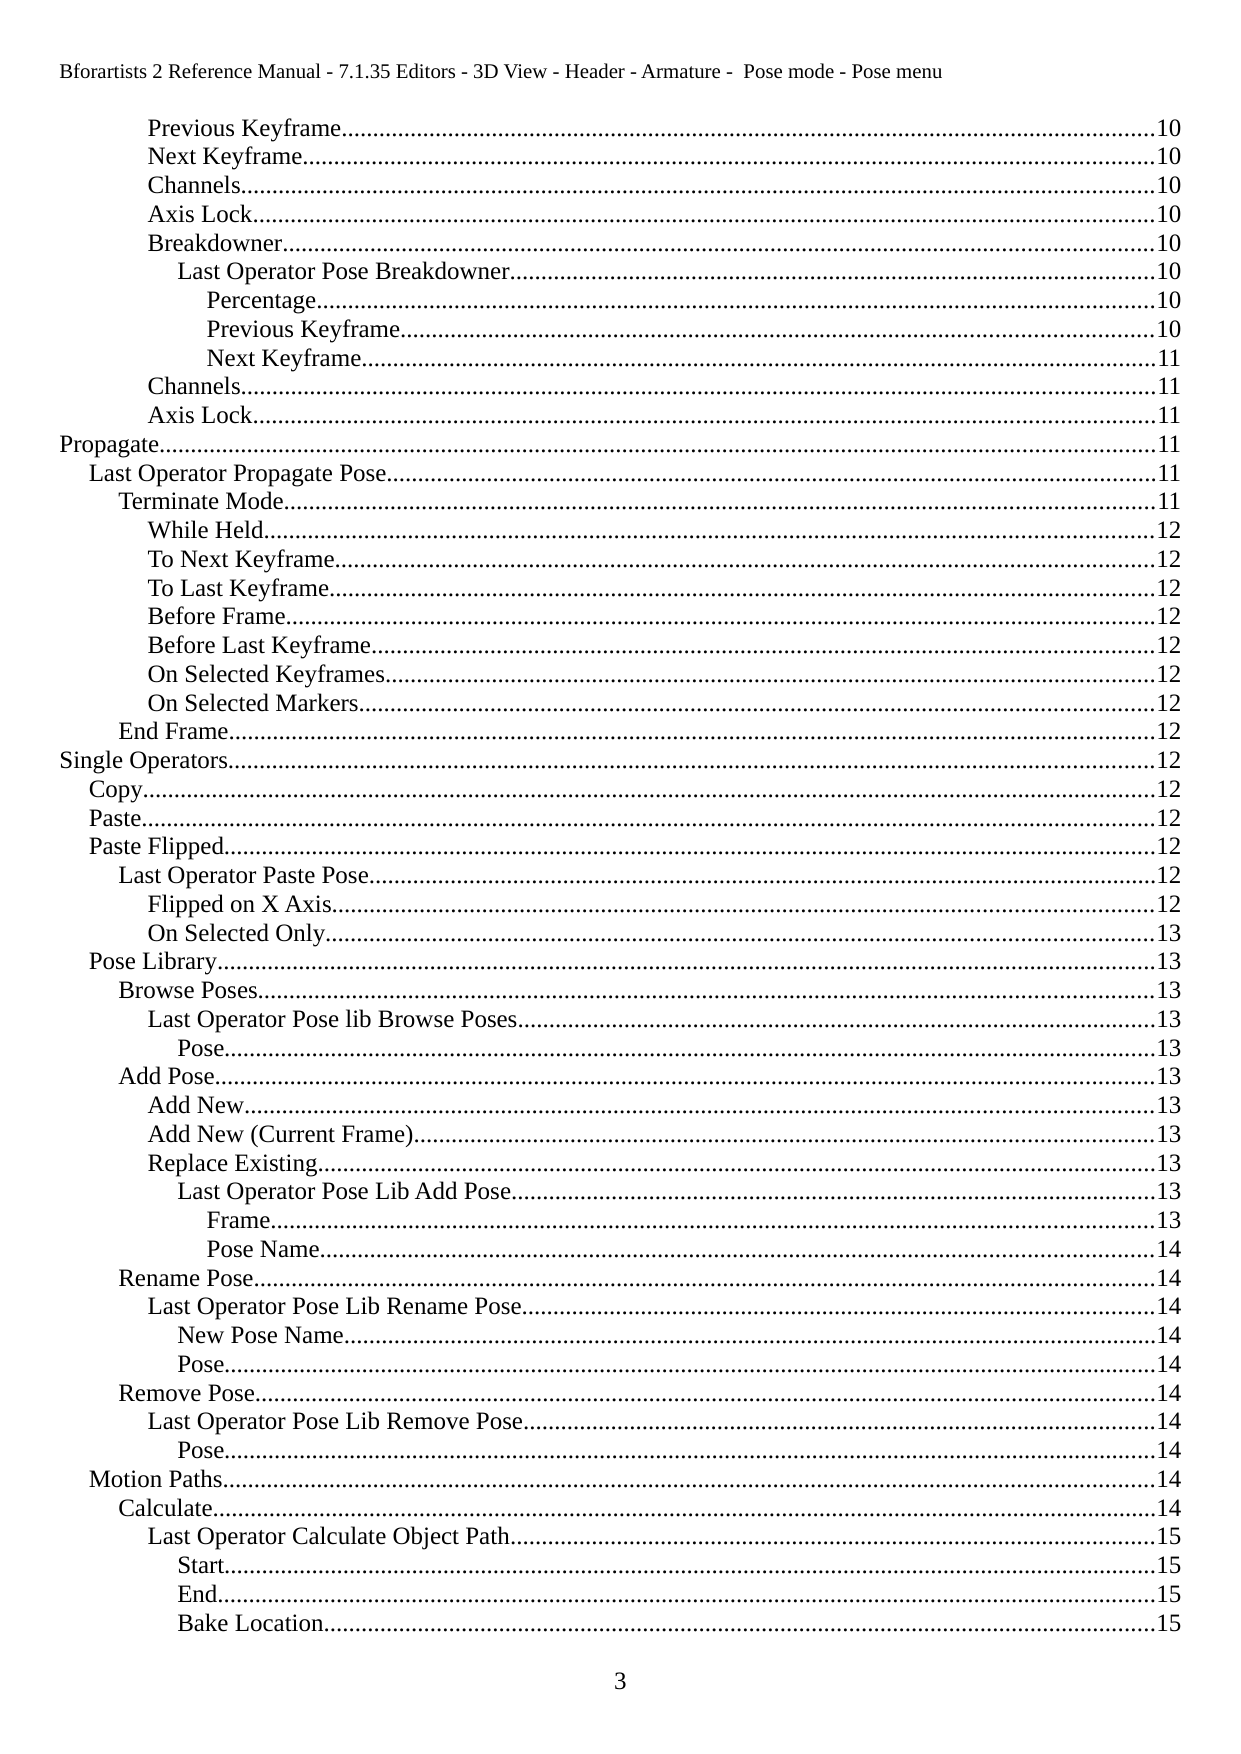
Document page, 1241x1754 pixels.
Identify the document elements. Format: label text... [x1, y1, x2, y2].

text To Next Keyframe 12 [147, 544, 1181, 573]
text Add New (Current Frame) 13 [147, 1119, 1181, 1148]
text While Held 12 [147, 515, 1181, 544]
text Flipped on X Axis 12 [147, 889, 1181, 918]
text Last Operator Pose Lib Rename Pose 14 [147, 1291, 1181, 1320]
text Bake Location 15 [177, 1608, 1181, 1636]
text Channels 10 [147, 170, 1181, 199]
text To Last Keyframe 12 [147, 573, 1181, 601]
text Frame 13 [206, 1205, 1181, 1234]
text New Pose Name 14 [177, 1320, 1181, 1349]
text Pose 13 [177, 1033, 1181, 1061]
text Last Operator Pose Lib Add Pose 13 [177, 1176, 1181, 1205]
text Pose 14 [177, 1349, 1181, 1378]
text Axis Lock 10 [147, 199, 1181, 228]
text On Selected Markers 12 [147, 688, 1181, 716]
text Next Keyframe 11 [206, 343, 1181, 371]
text Next Keyframe 10 [147, 141, 1181, 170]
text Last Operator Pose Lib Remove Pose 14 [147, 1406, 1181, 1435]
text On Selected Only 13 [147, 918, 1181, 946]
text Last Operator Pose lib Browse Poses 13 [147, 1004, 1181, 1033]
text Before Frame 12 [147, 601, 1181, 630]
text Calculate 14 [118, 1493, 1181, 1521]
text Percentage 10 [206, 285, 1181, 314]
text Start 15 [177, 1550, 1181, 1579]
text Add New 13 [147, 1090, 1181, 1119]
text Replace Existing 13 [147, 1148, 1181, 1176]
text Before Last Keyframe 12 [147, 630, 1181, 659]
text End Frame 12 [118, 716, 1181, 745]
text Pose 14 [177, 1435, 1181, 1464]
text Copy 12 [88, 774, 1181, 803]
text Breakdowner 10 [147, 228, 1181, 256]
text Paste 12 [88, 803, 1181, 831]
text Last Operator Paste Pose 12 [118, 860, 1181, 889]
text Terminate Mode 11 [118, 486, 1181, 515]
text Last Operator Propagate Pose 11 [88, 458, 1181, 486]
text On Selected Keyframes 12 [147, 659, 1181, 688]
text End 15 [177, 1579, 1181, 1608]
text Last Operator Calculate Object Path 15 [147, 1521, 1181, 1550]
text Remove Pose 14 [118, 1378, 1181, 1406]
text Motion Paths 14 [88, 1464, 1181, 1493]
text Pose Library 13 [88, 946, 1181, 975]
text Rename Pose 14 [118, 1263, 1181, 1291]
text Single Operators 12 [59, 745, 1181, 774]
text Add Pose 13 [118, 1061, 1181, 1090]
text Axis Lock 11 [147, 400, 1181, 429]
text Previous Keyframe 10 [147, 113, 1181, 141]
text Channels 11 [147, 371, 1181, 400]
text Paste Flipped 12 [88, 831, 1181, 860]
text Browse Poses 13 [118, 975, 1181, 1004]
text Previous Keyframe 10 [206, 314, 1181, 343]
text Pose Name 14 [206, 1234, 1181, 1263]
text Propagate 11 [59, 429, 1181, 458]
text Last Operator Pose Breakdowner 10 [177, 256, 1181, 285]
